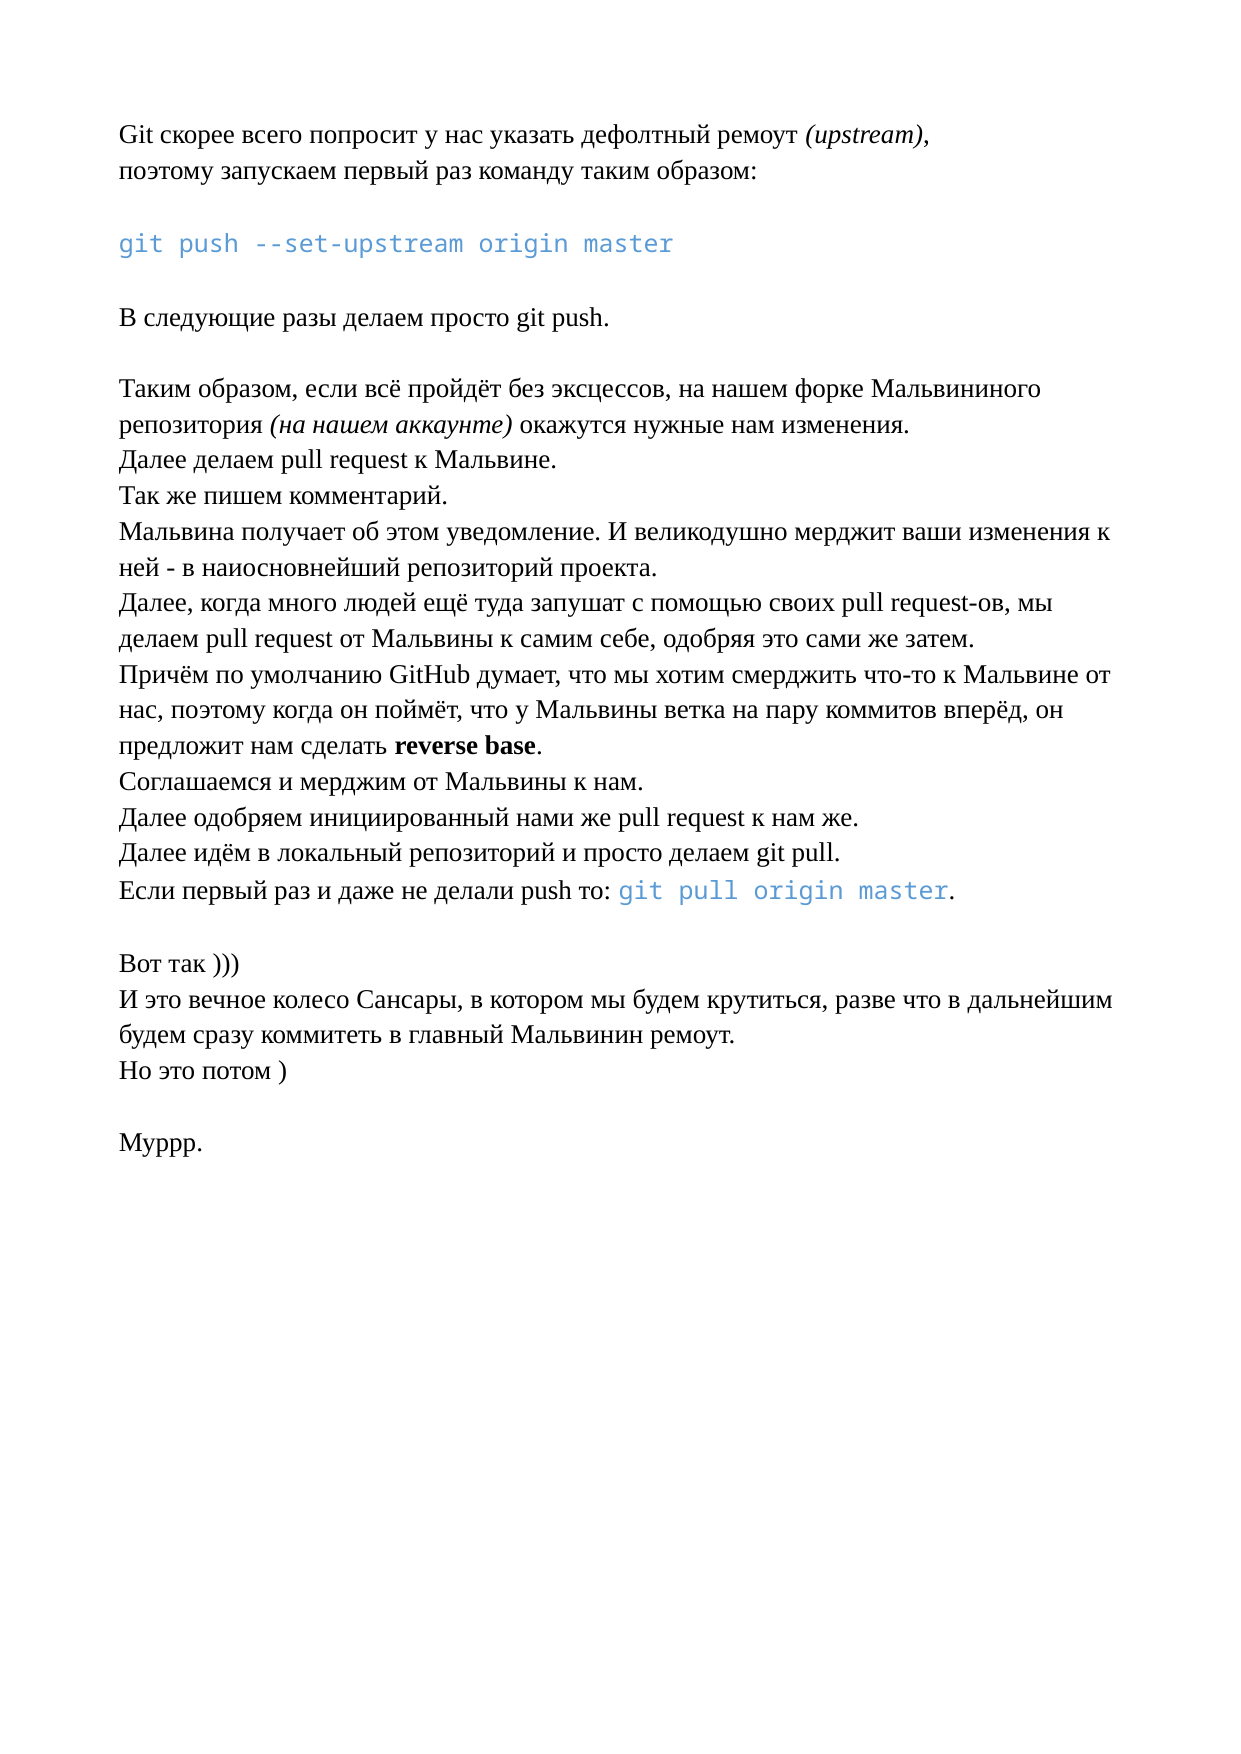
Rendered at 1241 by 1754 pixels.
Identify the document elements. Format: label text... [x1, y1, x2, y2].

text Git скорее всего попросит у нас указать дефолтный ремоут (upstream), [118, 118, 1122, 150]
text Таким образом, если всё пройдёт без эксцессов, на нашем форке Мальвининого репозитория (на нашем аккаунте) окажутся нужные нам изменения. [118, 372, 1122, 439]
text Муррр. [118, 1126, 1122, 1157]
text В следующие разы делаем просто git push. [118, 301, 1122, 332]
text Далее делаем pull request к Мальвине. [118, 443, 1122, 475]
text git push --set-upstream origin master [118, 226, 1122, 260]
text Вот так ))) [118, 947, 1122, 978]
text Далее одобряем инициированный нами же pull request к нам же. [118, 801, 1122, 832]
text Если первый раз и даже не делали push то: git pull origin master. [118, 872, 1122, 906]
text Далее, когда много людей ещё туда запушат с помощью своих pull request-ов, мы делаем pull request от Мальвины к самим себе, одобряя это сами же затем. [118, 586, 1122, 653]
text Далее идём в локальный репозиторий и просто делаем git pull. [118, 837, 1122, 868]
text Соглашаемся и мерджим от Мальвины к нам. [118, 765, 1122, 796]
text поэтому запускаем первый раз команду таким образом: [118, 154, 1122, 185]
text Причём по умолчанию GitHub думает, что мы хотим смерджить что-то к Мальвине от нас, поэтому когда он поймёт, что у Мальвины ветка на пару коммитов вперёд, он предложит нам сделать reverse base. [118, 658, 1122, 761]
text Так же пишем комментарий. [118, 479, 1122, 510]
text Но это потом ) [118, 1054, 1122, 1086]
text И это вечное колесо Сансары, в котором мы будем крутиться, разве что в дальнейшим будем сразу коммитеть в главный Мальвинин ремоут. [118, 983, 1122, 1050]
text Мальвина получает об этом уведомление. И великодушно мерджит ваши изменения к ней - в наиосновнейший репозиторий проекта. [118, 515, 1122, 582]
